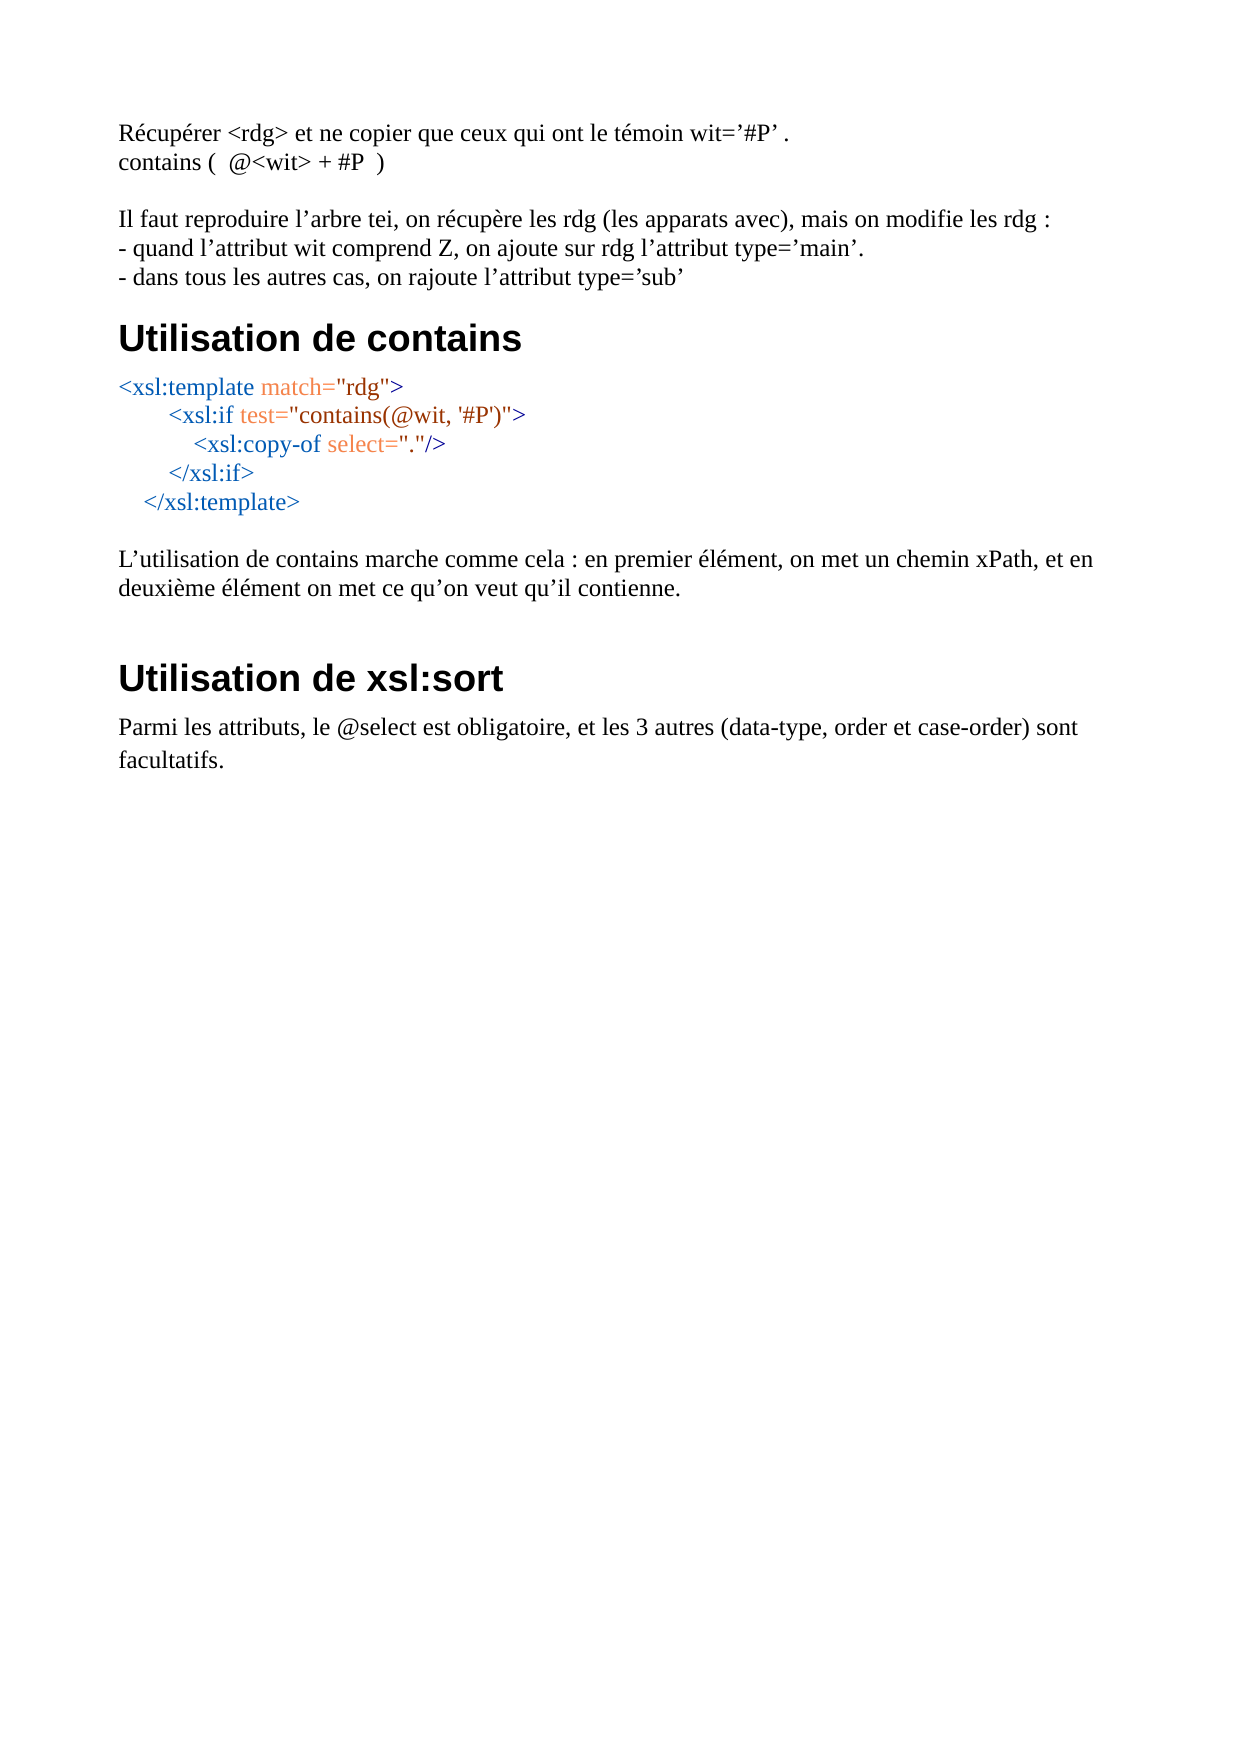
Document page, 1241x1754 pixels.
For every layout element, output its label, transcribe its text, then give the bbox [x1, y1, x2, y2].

text Récupérer <rdg> et ne copier que ceux qui ont le témoin wit=’#P’ . [118, 118, 1122, 147]
subtitle Utilisation de contains [118, 316, 1122, 359]
text <xsl:template match="rdg"> <xsl:if test="contains(@wit, '#P')"> <xsl:copy-of select="."/> </xsl:if> </xsl:template> [118, 372, 1122, 516]
text L’utilisation de contains marche comme cela : en premier élément, on met un chemin xPath, et en deuxième élément on met ce qu’on veut qu’il contienne. [118, 544, 1122, 602]
text - quand l’attribut wit comprend Z, on ajoute sur rdg l’attribut type=’main’. [118, 233, 1122, 262]
text contains ( @<wit> + #P ) [118, 147, 1122, 176]
text - dans tous les autres cas, on rajoute l’attribut type=’sub’ [118, 262, 1122, 291]
text Il faut reproduire l’arbre tei, on récupère les rdg (les apparats avec), mais on modifie les rdg : [118, 204, 1122, 233]
text Parmi les attributs, le @select est obligatoire, et les 3 autres (data-type, order et case-order) sont facultatifs. [118, 712, 1122, 773]
subtitle Utilisation de xsl:sort [118, 656, 1122, 699]
